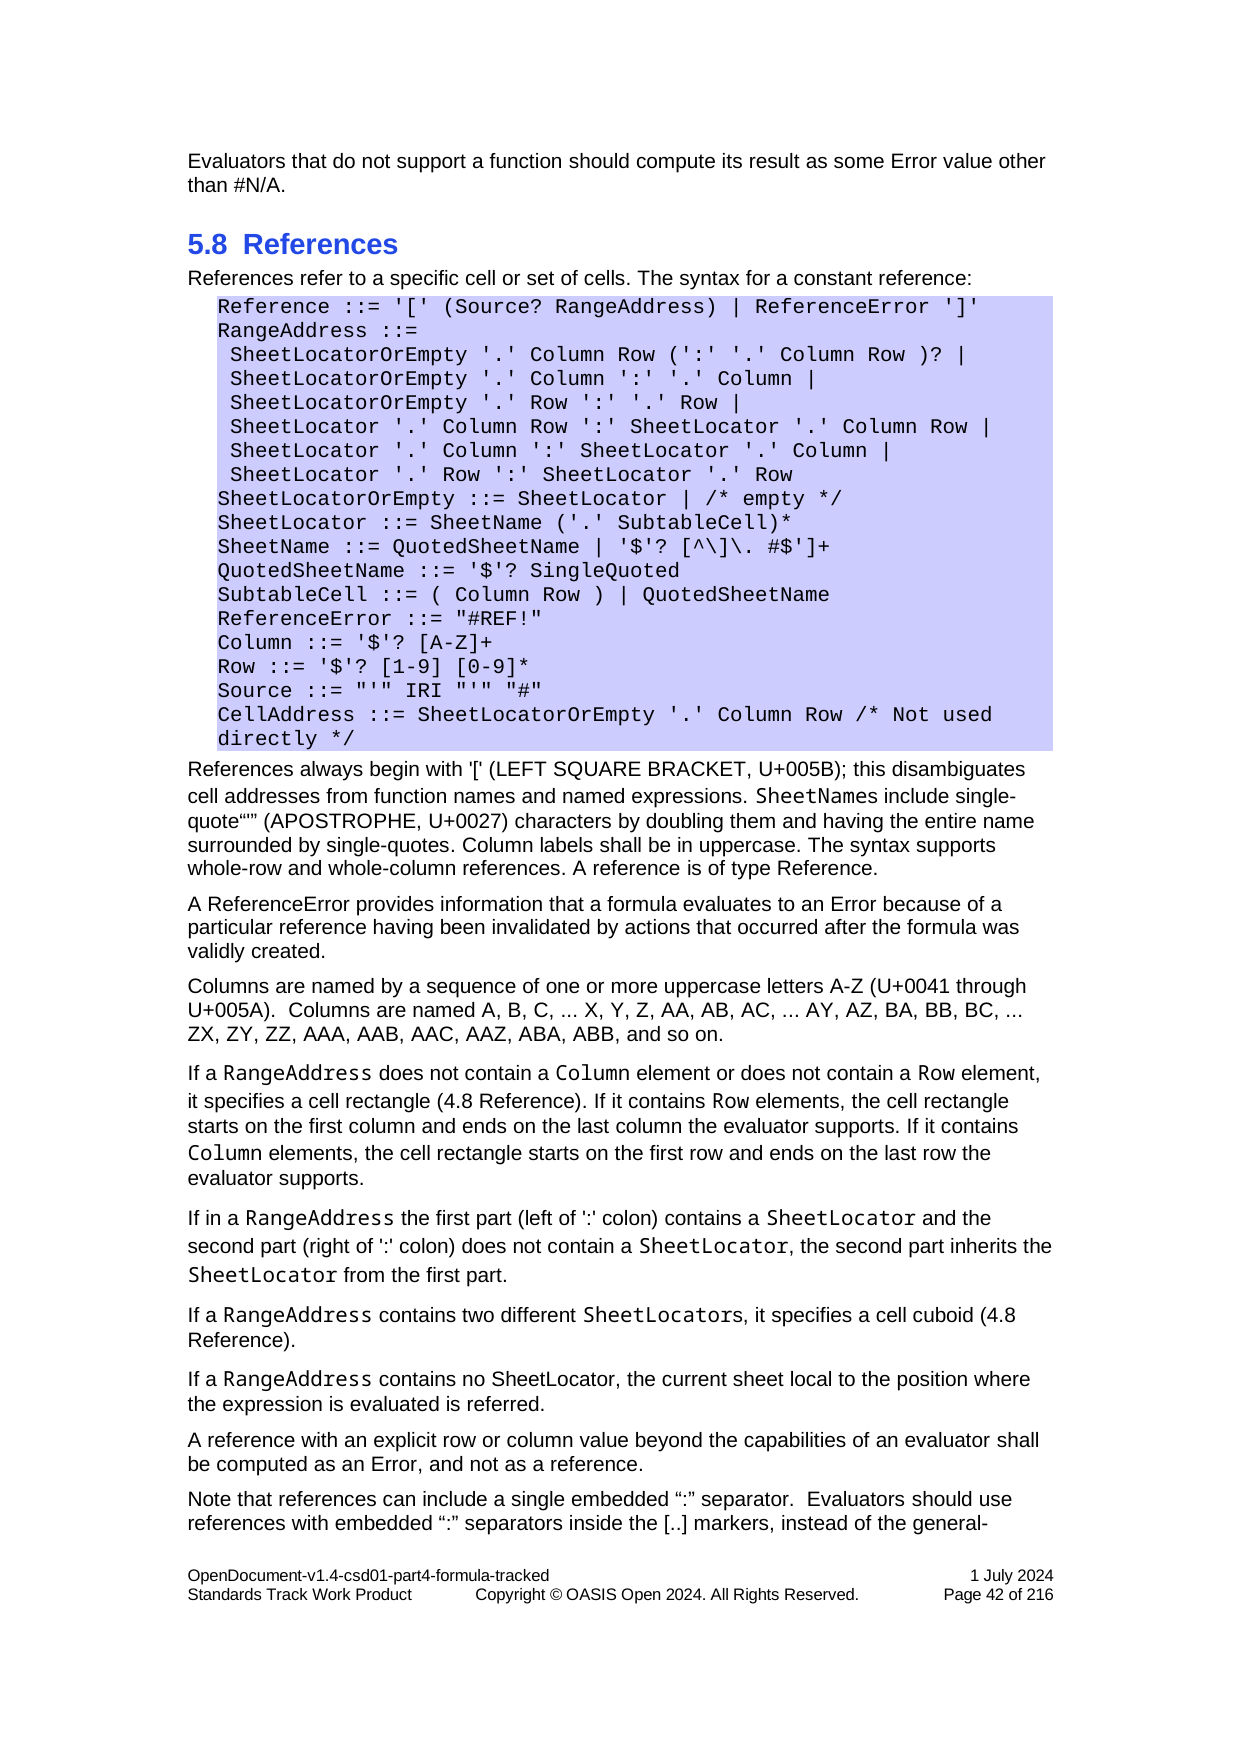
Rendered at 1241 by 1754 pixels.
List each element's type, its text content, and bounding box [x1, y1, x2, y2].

text If a RangeAddress contains two different SheetLocators, it specifies a cell cuboid (4.8 Reference). [187, 1300, 1053, 1352]
text If a RangeAddress contains no SheetLocator, the current sheet local to the position where the expression is evaluated is referred. [187, 1364, 1053, 1416]
text SubtableCell ::= ( Column Row ) | QuotedSheetName [217, 584, 1053, 608]
text QuotedSheetName ::= '$'? SingleQuoted [217, 560, 1053, 584]
text Columns are named by a sequence of one or more uppercase letters A-Z (U+0041 through U+005A). Columns are named A, B, C, ... X, Y, Z, AA, AB, AC, ... AY, AZ, BA, BB, BC, ... ZX, ZY, ZZ, AAA, AAB, AAC, AAZ, ABA, ABB, and so on. [187, 975, 1053, 1046]
text SheetLocatorOrEmpty ::= SheetLocator | /* empty */ [217, 488, 1053, 512]
text RangeAddress ::= SheetLocatorOrEmpty '.' Column Row (':' '.' Column Row )? | SheetLocatorOrEmpty '.' Column ':' '.' Column | SheetLocatorOrEmpty '.' Row ':' '.' Row | SheetLocator '.' Column Row ':' SheetLocator '.' Column Row | SheetLocator '.' Column ':' SheetLocator '.' Column | SheetLocator '.' Row ':' SheetLocator '.' Row [217, 320, 1053, 488]
text CellAddress ::= SheetLocatorOrEmpty '.' Column Row /* Not used directly */ [217, 703, 1053, 751]
text If in a RangeAddress the first part (left of ':' colon) contains a SheetLocator and the second part (right of ':' colon) does not contain a SheetLocator, the second part inherits the SheetLocator from the first part. [187, 1202, 1053, 1288]
text Row ::= '$'? [1-9] [0-9]* [217, 656, 1053, 679]
text ReferenceError ::= "#REF!" [217, 608, 1053, 632]
subtitle References [187, 228, 1053, 261]
text A ReferenceError provides information that a formula evaluates to an Error because of a particular reference having been invalidated by actions that occurred after the formula was validly created. [187, 892, 1053, 963]
text Reference ::= '[' (Source? RangeAddress) | ReferenceError ']' [217, 296, 1053, 320]
text References refer to a specific cell or set of cells. The syntax for a constant reference: [187, 267, 1053, 290]
text If a RangeAddress does not contain a Column element or does not contain a Row element, it specifies a cell rectangle (4.8 Reference). If it contains Row elements, the cell rectangle starts on the first column and ends on the last column the evaluator supports. If it contains Column elements, the cell rectangle starts on the first row and ends on the last row the evaluator supports. [187, 1058, 1053, 1190]
text SheetName ::= QuotedSheetName | '$'? [^\]\. #$']+ [217, 536, 1053, 560]
text Evaluators that do not support a function should compute its result as some Error value other than #N/A. [187, 150, 1053, 197]
text Note that references can include a single embedded “:” separator. Evaluators should use references with embedded “:” separators inside the [..] markers, instead of the general- [187, 1488, 1053, 1535]
text A reference with an explicit row or column value beyond the capabilities of an evaluator shall be computed as an Error, and not as a reference. [187, 1428, 1053, 1476]
text Column ::= '$'? [A-Z]+ [217, 632, 1053, 656]
text Source ::= "'" IRI "'" "#" [217, 679, 1053, 703]
text SheetLocator ::= SheetName ('.' SubtableCell)* [217, 512, 1053, 536]
text References always begin with '[' (LEFT SQUARE BRACKET, U+005B); this disambiguates cell addresses from function names and named expressions. SheetNames include single-quote“'” (APOSTROPHE, U+0027) characters by doubling them and having the entire name surrounded by single-quotes. Column labels shall be in uppercase. The syntax supports whole-row and whole-column references. A reference is of type Reference. [187, 757, 1053, 880]
